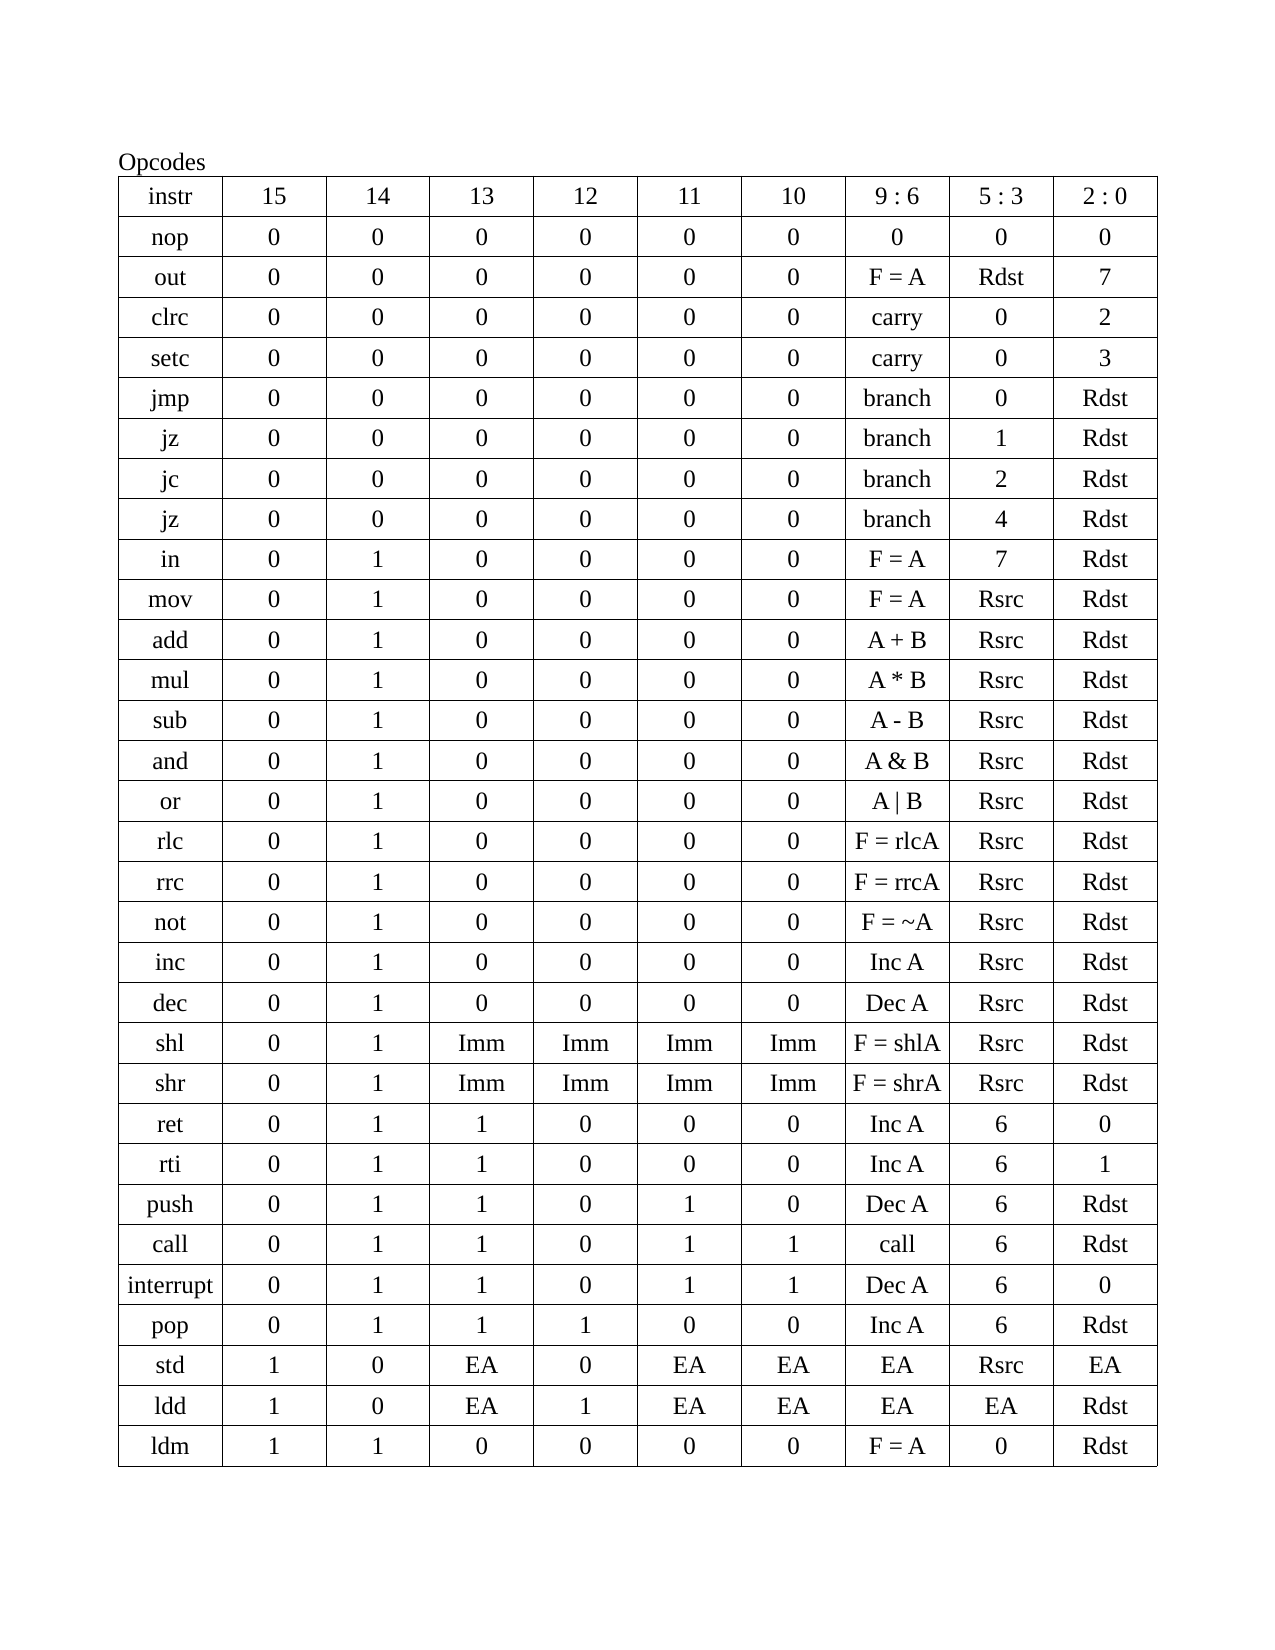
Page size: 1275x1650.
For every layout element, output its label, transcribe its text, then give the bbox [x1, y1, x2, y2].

table_cell Inc A [846, 1104, 949, 1143]
table_cell 0 [223, 862, 326, 901]
table_cell 0 [742, 1104, 845, 1143]
table_header 13 [430, 177, 533, 216]
table_cell 0 [430, 580, 533, 619]
table_cell add [119, 620, 222, 659]
table_cell 0 [223, 1305, 326, 1345]
table_cell shl [119, 1023, 222, 1062]
table_cell Imm [430, 1064, 533, 1103]
table_cell 0 [223, 1064, 326, 1103]
table_cell 1 [327, 1104, 429, 1143]
table_cell 0 [534, 822, 637, 861]
table_cell Imm [534, 1064, 637, 1103]
table_header 5 : 3 [950, 177, 1053, 216]
table_cell 3 [1054, 338, 1157, 377]
table_cell 1 [430, 1265, 533, 1304]
table_cell Rdst [1054, 781, 1157, 821]
table_cell branch [846, 378, 949, 417]
table_cell 1 [327, 781, 429, 821]
table_cell Rdst [1054, 540, 1157, 579]
table_cell nop [119, 217, 222, 256]
table_cell 0 [223, 902, 326, 942]
table_cell 6 [950, 1104, 1053, 1143]
table_cell Rdst [1054, 620, 1157, 659]
table_cell 0 [638, 862, 741, 901]
table_cell 0 [742, 419, 845, 458]
table_cell Rdst [1054, 1225, 1157, 1264]
table_cell 0 [742, 701, 845, 740]
table_cell 0 [223, 580, 326, 619]
table_cell 0 [742, 822, 845, 861]
table_cell 0 [430, 540, 533, 579]
table_cell dec [119, 983, 222, 1022]
table_cell branch [846, 459, 949, 498]
table_cell 1 [327, 1064, 429, 1103]
table_cell Rsrc [950, 781, 1053, 821]
table_cell mul [119, 660, 222, 700]
table_cell shr [119, 1064, 222, 1103]
table_cell Rsrc [950, 701, 1053, 740]
table_cell Rdst [1054, 459, 1157, 498]
table_cell Rdst [1054, 822, 1157, 861]
table_cell 2 [1054, 298, 1157, 337]
table_cell Rdst [1054, 1305, 1157, 1345]
table_cell 0 [534, 1185, 637, 1224]
table_cell A | B [846, 781, 949, 821]
table_cell F = ~A [846, 902, 949, 942]
table_cell 0 [742, 862, 845, 901]
table_cell std [119, 1346, 222, 1385]
table_cell 0 [742, 1426, 845, 1466]
table_cell EA [1054, 1346, 1157, 1385]
table_cell 0 [742, 257, 845, 297]
table_cell 0 [638, 257, 741, 297]
table_cell 0 [638, 701, 741, 740]
table_cell 0 [430, 419, 533, 458]
table_cell 0 [430, 1426, 533, 1466]
table_cell 0 [638, 419, 741, 458]
table_cell EA [430, 1386, 533, 1425]
table_cell Rdst [1054, 1185, 1157, 1224]
table_cell A - B [846, 701, 949, 740]
table_cell 0 [742, 459, 845, 498]
table_cell carry [846, 338, 949, 377]
table_cell 0 [534, 1144, 637, 1183]
table_cell 1 [327, 660, 429, 700]
table_cell 0 [534, 741, 637, 780]
table_cell 6 [950, 1265, 1053, 1304]
table_cell 1 [327, 620, 429, 659]
table_cell 0 [534, 701, 637, 740]
table_cell EA [742, 1346, 845, 1385]
table_cell Rsrc [950, 1023, 1053, 1062]
table_cell ret [119, 1104, 222, 1143]
table_cell 0 [534, 257, 637, 297]
table_cell A & B [846, 741, 949, 780]
table_cell not [119, 902, 222, 942]
table_cell 0 [223, 620, 326, 659]
table_cell Rdst [1054, 499, 1157, 538]
table_cell 0 [223, 1185, 326, 1224]
table_cell Rdst [1054, 983, 1157, 1022]
table_cell 0 [1054, 1104, 1157, 1143]
table_cell 0 [950, 298, 1053, 337]
table_cell Rdst [950, 257, 1053, 297]
table_header 14 [327, 177, 429, 216]
table_cell 0 [223, 1144, 326, 1183]
table_cell Rsrc [950, 943, 1053, 982]
table_cell in [119, 540, 222, 579]
table_cell 0 [742, 378, 845, 417]
table_cell 0 [534, 862, 637, 901]
table_cell ldm [119, 1426, 222, 1466]
table_cell 4 [950, 499, 1053, 538]
table_cell 1 [327, 1265, 429, 1304]
table_cell 1 [327, 540, 429, 579]
table_cell Dec A [846, 983, 949, 1022]
table_cell Rsrc [950, 862, 1053, 901]
table_cell Rdst [1054, 943, 1157, 982]
table_cell Inc A [846, 943, 949, 982]
table_cell 0 [223, 1104, 326, 1143]
table_cell 0 [534, 1426, 637, 1466]
table_cell 0 [1054, 1265, 1157, 1304]
table_cell Rsrc [950, 620, 1053, 659]
table_cell 1 [223, 1386, 326, 1425]
table_cell 0 [950, 338, 1053, 377]
table_cell EA [846, 1386, 949, 1425]
table_cell 0 [430, 741, 533, 780]
table_cell 0 [638, 499, 741, 538]
table_cell Rdst [1054, 1426, 1157, 1466]
table_cell 0 [327, 499, 429, 538]
table_cell 0 [534, 459, 637, 498]
table_cell 0 [534, 983, 637, 1022]
table_cell call [119, 1225, 222, 1264]
table_cell 0 [430, 499, 533, 538]
table_cell 0 [638, 1426, 741, 1466]
table_cell 0 [638, 902, 741, 942]
table_cell 0 [742, 620, 845, 659]
table_cell 0 [430, 217, 533, 256]
table_cell Rdst [1054, 902, 1157, 942]
table_cell 0 [430, 902, 533, 942]
table_cell 0 [846, 217, 949, 256]
table_cell Rsrc [950, 1064, 1053, 1103]
table_cell 1 [950, 419, 1053, 458]
table_cell 1 [327, 1023, 429, 1062]
table_header 9 : 6 [846, 177, 949, 216]
table_cell 0 [534, 338, 637, 377]
table_cell 1 [742, 1225, 845, 1264]
table_cell 0 [638, 943, 741, 982]
table_cell 0 [327, 257, 429, 297]
table_cell 1 [327, 822, 429, 861]
table_cell 0 [742, 660, 845, 700]
table_cell 0 [950, 1426, 1053, 1466]
table_cell 0 [742, 499, 845, 538]
table_cell Rdst [1054, 1023, 1157, 1062]
table_cell 1 [430, 1225, 533, 1264]
table_cell Rdst [1054, 701, 1157, 740]
table_cell Rdst [1054, 1386, 1157, 1425]
table_cell 1 [327, 943, 429, 982]
table_cell Rsrc [950, 1346, 1053, 1385]
table_cell branch [846, 499, 949, 538]
table_cell A * B [846, 660, 949, 700]
table_cell 0 [742, 1144, 845, 1183]
table_cell 0 [430, 459, 533, 498]
table_cell Rsrc [950, 822, 1053, 861]
table_cell Rdst [1054, 378, 1157, 417]
table_header 2 : 0 [1054, 177, 1157, 216]
table_cell 1 [327, 1144, 429, 1183]
table_cell 1 [638, 1265, 741, 1304]
table_cell 0 [742, 217, 845, 256]
table_cell 1 [327, 741, 429, 780]
table_cell 0 [638, 1305, 741, 1345]
table_cell 0 [223, 257, 326, 297]
table_cell 0 [638, 741, 741, 780]
table_cell 0 [638, 580, 741, 619]
table_cell 0 [534, 1225, 637, 1264]
table_cell 0 [534, 1346, 637, 1385]
table_cell 0 [223, 1265, 326, 1304]
table_cell F = shlA [846, 1023, 949, 1062]
table_cell 0 [223, 660, 326, 700]
table_cell 1 [327, 580, 429, 619]
table_cell rlc [119, 822, 222, 861]
table_cell clrc [119, 298, 222, 337]
table_cell 0 [742, 1185, 845, 1224]
table_cell 0 [638, 781, 741, 821]
table_cell 7 [1054, 257, 1157, 297]
table_cell ldd [119, 1386, 222, 1425]
table_cell Dec A [846, 1185, 949, 1224]
table_cell Rsrc [950, 660, 1053, 700]
table_cell 0 [742, 580, 845, 619]
table_cell 0 [534, 660, 637, 700]
table_cell 1 [327, 983, 429, 1022]
table_cell 0 [223, 419, 326, 458]
table_cell 0 [223, 943, 326, 982]
table_cell 1 [534, 1386, 637, 1425]
table_cell F = A [846, 1426, 949, 1466]
table_cell 1 [430, 1104, 533, 1143]
table_cell 1 [327, 1305, 429, 1345]
table_cell 0 [223, 1225, 326, 1264]
table_cell 0 [223, 983, 326, 1022]
table_cell Rdst [1054, 660, 1157, 700]
table_header 11 [638, 177, 741, 216]
table_cell 0 [223, 338, 326, 377]
table_cell 0 [223, 741, 326, 780]
table_cell interrupt [119, 1265, 222, 1304]
table_cell inc [119, 943, 222, 982]
table_cell 1 [430, 1185, 533, 1224]
table_cell 0 [223, 217, 326, 256]
table_cell Imm [742, 1023, 845, 1062]
table_cell 2 [950, 459, 1053, 498]
table_cell 0 [430, 983, 533, 1022]
table_cell Imm [638, 1023, 741, 1062]
table_cell 0 [223, 540, 326, 579]
table_cell 0 [638, 298, 741, 337]
table_cell Rdst [1054, 580, 1157, 619]
table_cell 1 [327, 862, 429, 901]
table_cell 0 [638, 378, 741, 417]
table_cell EA [638, 1346, 741, 1385]
table_cell 0 [742, 1305, 845, 1345]
table_cell 0 [327, 1386, 429, 1425]
table_cell rrc [119, 862, 222, 901]
table_cell 0 [534, 902, 637, 942]
table_cell 0 [534, 378, 637, 417]
table_cell 0 [430, 822, 533, 861]
table_cell Imm [430, 1023, 533, 1062]
table_cell 0 [534, 1104, 637, 1143]
table_cell mov [119, 580, 222, 619]
table_cell 0 [742, 338, 845, 377]
table_cell 0 [534, 781, 637, 821]
table_cell Inc A [846, 1305, 949, 1345]
table_cell 1 [430, 1305, 533, 1345]
table_cell 0 [430, 620, 533, 659]
table_cell 0 [430, 862, 533, 901]
table_cell Imm [742, 1064, 845, 1103]
table_cell 1 [223, 1346, 326, 1385]
table_cell 0 [223, 701, 326, 740]
table_cell 0 [638, 1104, 741, 1143]
table_cell 0 [430, 378, 533, 417]
table_cell 0 [327, 217, 429, 256]
table_cell Rsrc [950, 983, 1053, 1022]
table_cell 1 [742, 1265, 845, 1304]
table_cell 0 [430, 781, 533, 821]
table_cell 1 [327, 902, 429, 942]
table_cell jz [119, 499, 222, 538]
table_cell 0 [638, 822, 741, 861]
table_cell 0 [223, 1023, 326, 1062]
table_cell jz [119, 419, 222, 458]
table_cell Imm [534, 1023, 637, 1062]
table_cell 0 [638, 338, 741, 377]
table_cell 0 [534, 298, 637, 337]
table_cell setc [119, 338, 222, 377]
table_cell 0 [327, 338, 429, 377]
table_cell 0 [223, 378, 326, 417]
table_cell 0 [638, 540, 741, 579]
table_cell EA [846, 1346, 949, 1385]
table_cell Rsrc [950, 580, 1053, 619]
table_cell 6 [950, 1185, 1053, 1224]
table_cell 1 [430, 1144, 533, 1183]
table_header instr [119, 177, 222, 216]
table_cell 0 [742, 781, 845, 821]
table_cell EA [950, 1386, 1053, 1425]
table_cell carry [846, 298, 949, 337]
table_cell 0 [430, 660, 533, 700]
table_cell call [846, 1225, 949, 1264]
table_cell 1 [1054, 1144, 1157, 1183]
table_cell 0 [534, 419, 637, 458]
table_cell F = rrcA [846, 862, 949, 901]
table_cell 0 [327, 1346, 429, 1385]
table_cell Inc A [846, 1144, 949, 1183]
table_cell Imm [638, 1064, 741, 1103]
table_cell rti [119, 1144, 222, 1183]
table_cell 0 [638, 459, 741, 498]
table_cell A + B [846, 620, 949, 659]
table_cell 0 [742, 741, 845, 780]
table_cell 0 [534, 540, 637, 579]
table_cell branch [846, 419, 949, 458]
table_cell 0 [534, 620, 637, 659]
table_cell 1 [534, 1305, 637, 1345]
table_cell F = shrA [846, 1064, 949, 1103]
table_cell jmp [119, 378, 222, 417]
table_cell EA [638, 1386, 741, 1425]
table_cell 1 [327, 1185, 429, 1224]
table_header 15 [223, 177, 326, 216]
table_cell EA [742, 1386, 845, 1425]
table_cell 0 [223, 499, 326, 538]
table_cell 0 [534, 1265, 637, 1304]
table_cell 0 [534, 217, 637, 256]
table_cell sub [119, 701, 222, 740]
table_cell push [119, 1185, 222, 1224]
table_cell 6 [950, 1305, 1053, 1345]
table_cell 6 [950, 1144, 1053, 1183]
table_cell 7 [950, 540, 1053, 579]
table_cell 0 [430, 701, 533, 740]
table_cell 0 [430, 338, 533, 377]
table_cell 0 [742, 540, 845, 579]
table_cell 1 [638, 1225, 741, 1264]
table_cell 1 [327, 1426, 429, 1466]
table_cell 0 [327, 459, 429, 498]
table_cell 0 [430, 257, 533, 297]
table_cell and [119, 741, 222, 780]
table_cell 0 [534, 580, 637, 619]
table_cell Rsrc [950, 741, 1053, 780]
table_cell 0 [638, 660, 741, 700]
table_cell 0 [742, 298, 845, 337]
table_cell jc [119, 459, 222, 498]
table_cell 0 [534, 943, 637, 982]
table_cell F = A [846, 257, 949, 297]
table_cell 0 [223, 459, 326, 498]
table_cell EA [430, 1346, 533, 1385]
table_header 10 [742, 177, 845, 216]
table_cell 0 [742, 902, 845, 942]
table_cell Rdst [1054, 862, 1157, 901]
table_cell 0 [1054, 217, 1157, 256]
table_cell 0 [327, 419, 429, 458]
table_cell 0 [223, 781, 326, 821]
table_cell Rsrc [950, 902, 1053, 942]
table_cell 0 [534, 499, 637, 538]
table_cell Rdst [1054, 741, 1157, 780]
table_cell 0 [638, 983, 741, 1022]
table_cell or [119, 781, 222, 821]
table_cell 0 [638, 217, 741, 256]
table_cell 0 [638, 620, 741, 659]
table_cell F = A [846, 580, 949, 619]
table_cell 1 [223, 1426, 326, 1466]
table_cell 0 [742, 943, 845, 982]
table_cell 0 [223, 298, 326, 337]
table_cell 0 [327, 378, 429, 417]
table_cell 1 [327, 701, 429, 740]
table_cell pop [119, 1305, 222, 1345]
table_cell Rdst [1054, 419, 1157, 458]
table_cell out [119, 257, 222, 297]
table_cell 0 [327, 298, 429, 337]
table_cell Rdst [1054, 1064, 1157, 1103]
table_cell 0 [950, 217, 1053, 256]
table_cell 6 [950, 1225, 1053, 1264]
table_cell 1 [638, 1185, 741, 1224]
table_header 12 [534, 177, 637, 216]
table_cell 0 [742, 983, 845, 1022]
table_cell Dec A [846, 1265, 949, 1304]
table_cell 1 [327, 1225, 429, 1264]
table_cell 0 [430, 298, 533, 337]
table_cell 0 [638, 1144, 741, 1183]
table_cell F = rlcA [846, 822, 949, 861]
table_cell 0 [430, 943, 533, 982]
table_cell 0 [223, 822, 326, 861]
table_cell 0 [950, 378, 1053, 417]
table_cell F = A [846, 540, 949, 579]
text Opcodes [118, 147, 1157, 176]
